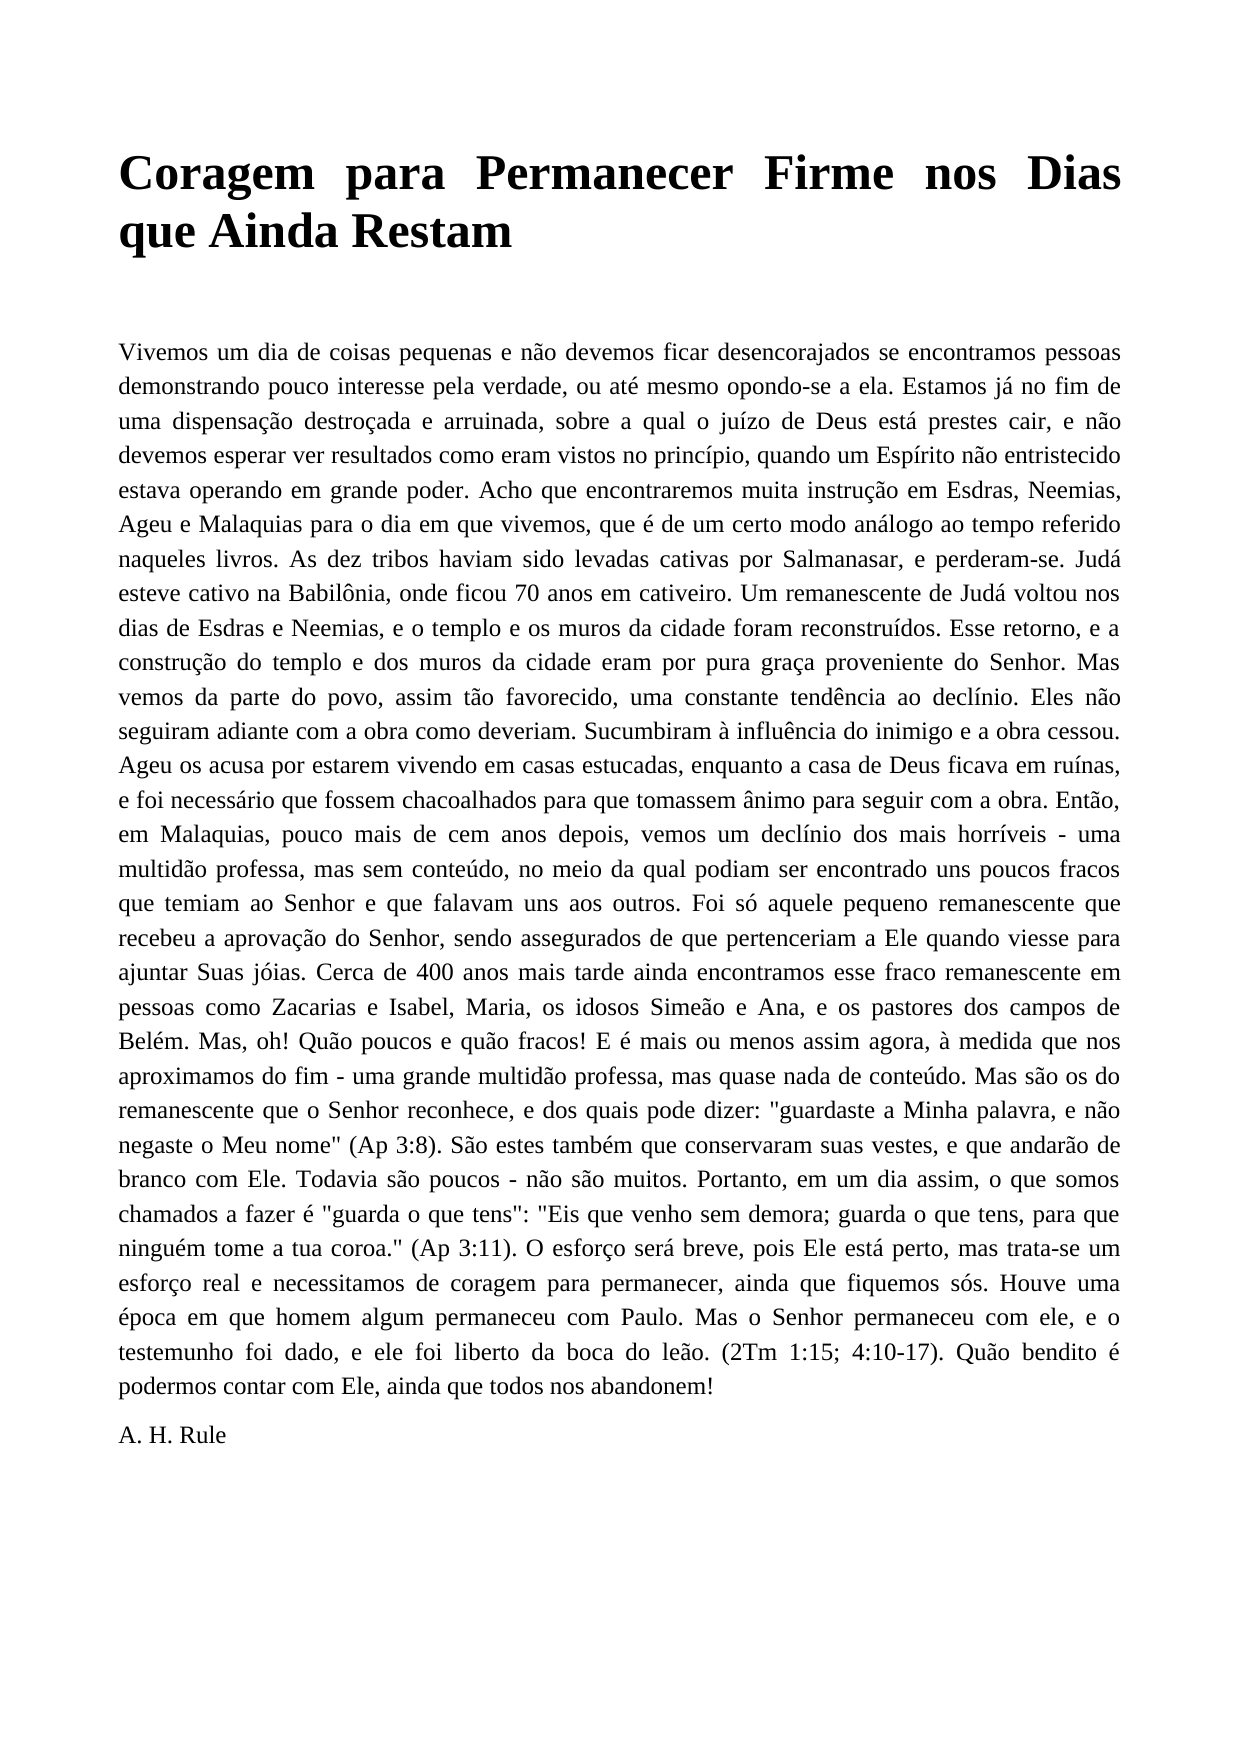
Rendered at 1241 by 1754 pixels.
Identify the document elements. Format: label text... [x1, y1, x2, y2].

subtitle Coragem para Permanecer Firme nos Dias que Ainda Restam [118, 143, 1122, 258]
text A. H. Rule [118, 1421, 1122, 1449]
text Vivemos um dia de coisas pequenas e não devemos ficar desencorajados se encontramos pessoas demonstrando pouco interesse pela verdade, ou até mesmo opondo-se a ela. Estamos já no fim de uma dispensação destroçada e arruinada, sobre a qual o juízo de Deus está prestes cair, e não devemos esperar ver resultados como eram vistos no princípio, quando um Espírito não entristecido estava operando em grande poder. Acho que encontraremos muita instrução em Esdras, Neemias, Ageu e Malaquias para o dia em que vivemos, que é de um certo modo análogo ao tempo referido naqueles livros. As dez tribos haviam sido levadas cativas por Salmanasar, e perderam-se. Judá esteve cativo na Babilônia, onde ficou 70 anos em cativeiro. Um remanescente de Judá voltou nos dias de Esdras e Neemias, e o templo e os muros da cidade foram reconstruídos. Esse retorno, e a construção do templo e dos muros da cidade eram por pura graça proveniente do Senhor. Mas vemos da parte do povo, assim tão favorecido, uma constante tendência ao declínio. Eles não seguiram adiante com a obra como deveriam. Sucumbiram à influência do inimigo e a obra cessou. Ageu os acusa por estarem vivendo em casas estucadas, enquanto a casa de Deus ficava em ruínas, e foi necessário que fossem chacoalhados para que tomassem ânimo para seguir com a obra. Então, em Malaquias, pouco mais de cem anos depois, vemos um declínio dos mais horríveis - uma multidão professa, mas sem conteúdo, no meio da qual podiam ser encontrado uns poucos fracos que temiam ao Senhor e que falavam uns aos outros. Foi só aquele pequeno remanescente que recebeu a aprovação do Senhor, sendo assegurados de que pertenceriam a Ele quando viesse para ajuntar Suas jóias. Cerca de 400 anos mais tarde ainda encontramos esse fraco remanescente em pessoas como Zacarias e Isabel, Maria, os idosos Simeão e Ana, e os pastores dos campos de Belém. Mas, oh! Quão poucos e quão fracos! E é mais ou menos assim agora, à medida que nos aproximamos do fim - uma grande multidão professa, mas quase nada de conteúdo. Mas são os do remanescente que o Senhor reconhece, e dos quais pode dizer: "guardaste a Minha palavra, e não negaste o Meu nome" (Ap 3:8). São estes também que conservaram suas vestes, e que andarão de branco com Ele. Todavia são poucos - não são muitos. Portanto, em um dia assim, o que somos chamados a fazer é "guarda o que tens": "Eis que venho sem demora; guarda o que tens, para que ninguém tome a tua coroa." (Ap 3:11). O esforço será breve, pois Ele está perto, mas trata-se um esforço real e necessitamos de coragem para permanecer, ainda que fiquemos sós. Houve uma época em que homem algum permaneceu com Paulo. Mas o Senhor permaneceu com ele, e o testemunho foi dado, e ele foi liberto da boca do leão. (2Tm 1:15; 4:10-17). Quão bendito é podermos contar com Ele, ainda que todos nos abandonem! [118, 337, 1122, 1400]
